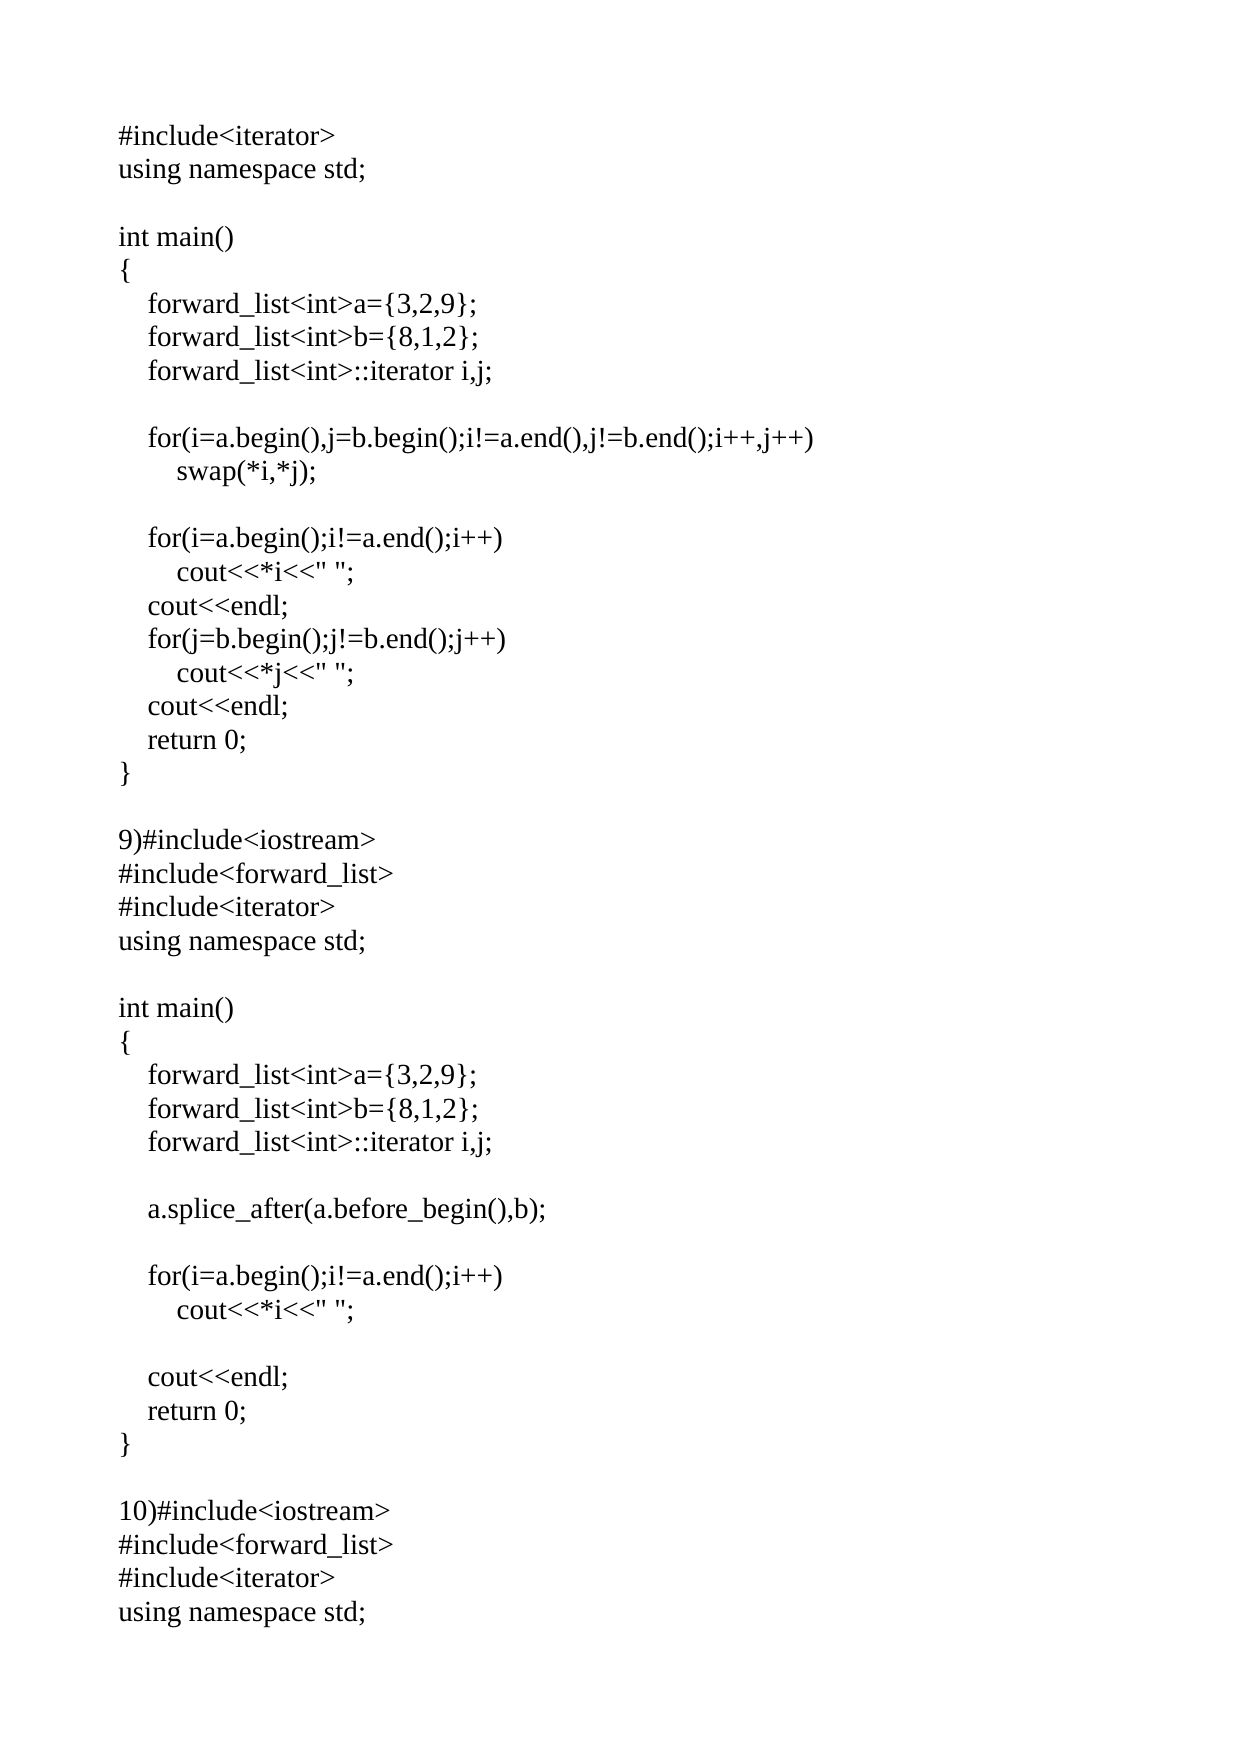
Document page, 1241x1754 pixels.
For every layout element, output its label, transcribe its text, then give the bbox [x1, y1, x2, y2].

text #include<forward_list> [118, 1527, 1122, 1560]
text #include<iterator> [118, 1560, 1122, 1594]
text { [118, 252, 1122, 286]
text int main() [118, 219, 1122, 252]
text cout<<endl; [118, 1359, 1122, 1393]
text for(i=a.begin();i!=a.end();i++) [118, 1258, 1122, 1292]
text 9)#include<iostream> [118, 822, 1122, 856]
text cout<<*i<<" "; [118, 554, 1122, 588]
text for(i=a.begin();i!=a.end();i++) [118, 521, 1122, 554]
text } [118, 755, 1122, 789]
text forward_list<int>b={8,1,2}; [118, 1091, 1122, 1124]
text int main() [118, 990, 1122, 1024]
text cout<<*j<<" "; [118, 655, 1122, 688]
text } [118, 1426, 1122, 1460]
text return 0; [118, 1393, 1122, 1426]
text for(j=b.begin();j!=b.end();j++) [118, 621, 1122, 655]
text return 0; [118, 722, 1122, 755]
text 10)#include<iostream> [118, 1493, 1122, 1527]
text using namespace std; [118, 152, 1122, 185]
text #include<iterator> [118, 118, 1122, 152]
text for(i=a.begin(),j=b.begin();i!=a.end(),j!=b.end();i++,j++) [118, 420, 1122, 453]
text forward_list<int>::iterator i,j; [118, 353, 1122, 386]
text #include<forward_list> [118, 856, 1122, 889]
text a.splice_after(a.before_begin(),b); [118, 1191, 1122, 1225]
text { [118, 1024, 1122, 1057]
text forward_list<int>::iterator i,j; [118, 1124, 1122, 1158]
text forward_list<int>a={3,2,9}; [118, 1057, 1122, 1091]
text forward_list<int>b={8,1,2}; [118, 319, 1122, 353]
text forward_list<int>a={3,2,9}; [118, 286, 1122, 319]
text #include<iterator> [118, 889, 1122, 923]
text cout<<endl; [118, 688, 1122, 722]
text using namespace std; [118, 923, 1122, 957]
text swap(*i,*j); [118, 453, 1122, 487]
text using namespace std; [118, 1594, 1122, 1627]
text cout<<endl; [118, 588, 1122, 621]
text cout<<*i<<" "; [118, 1292, 1122, 1326]
